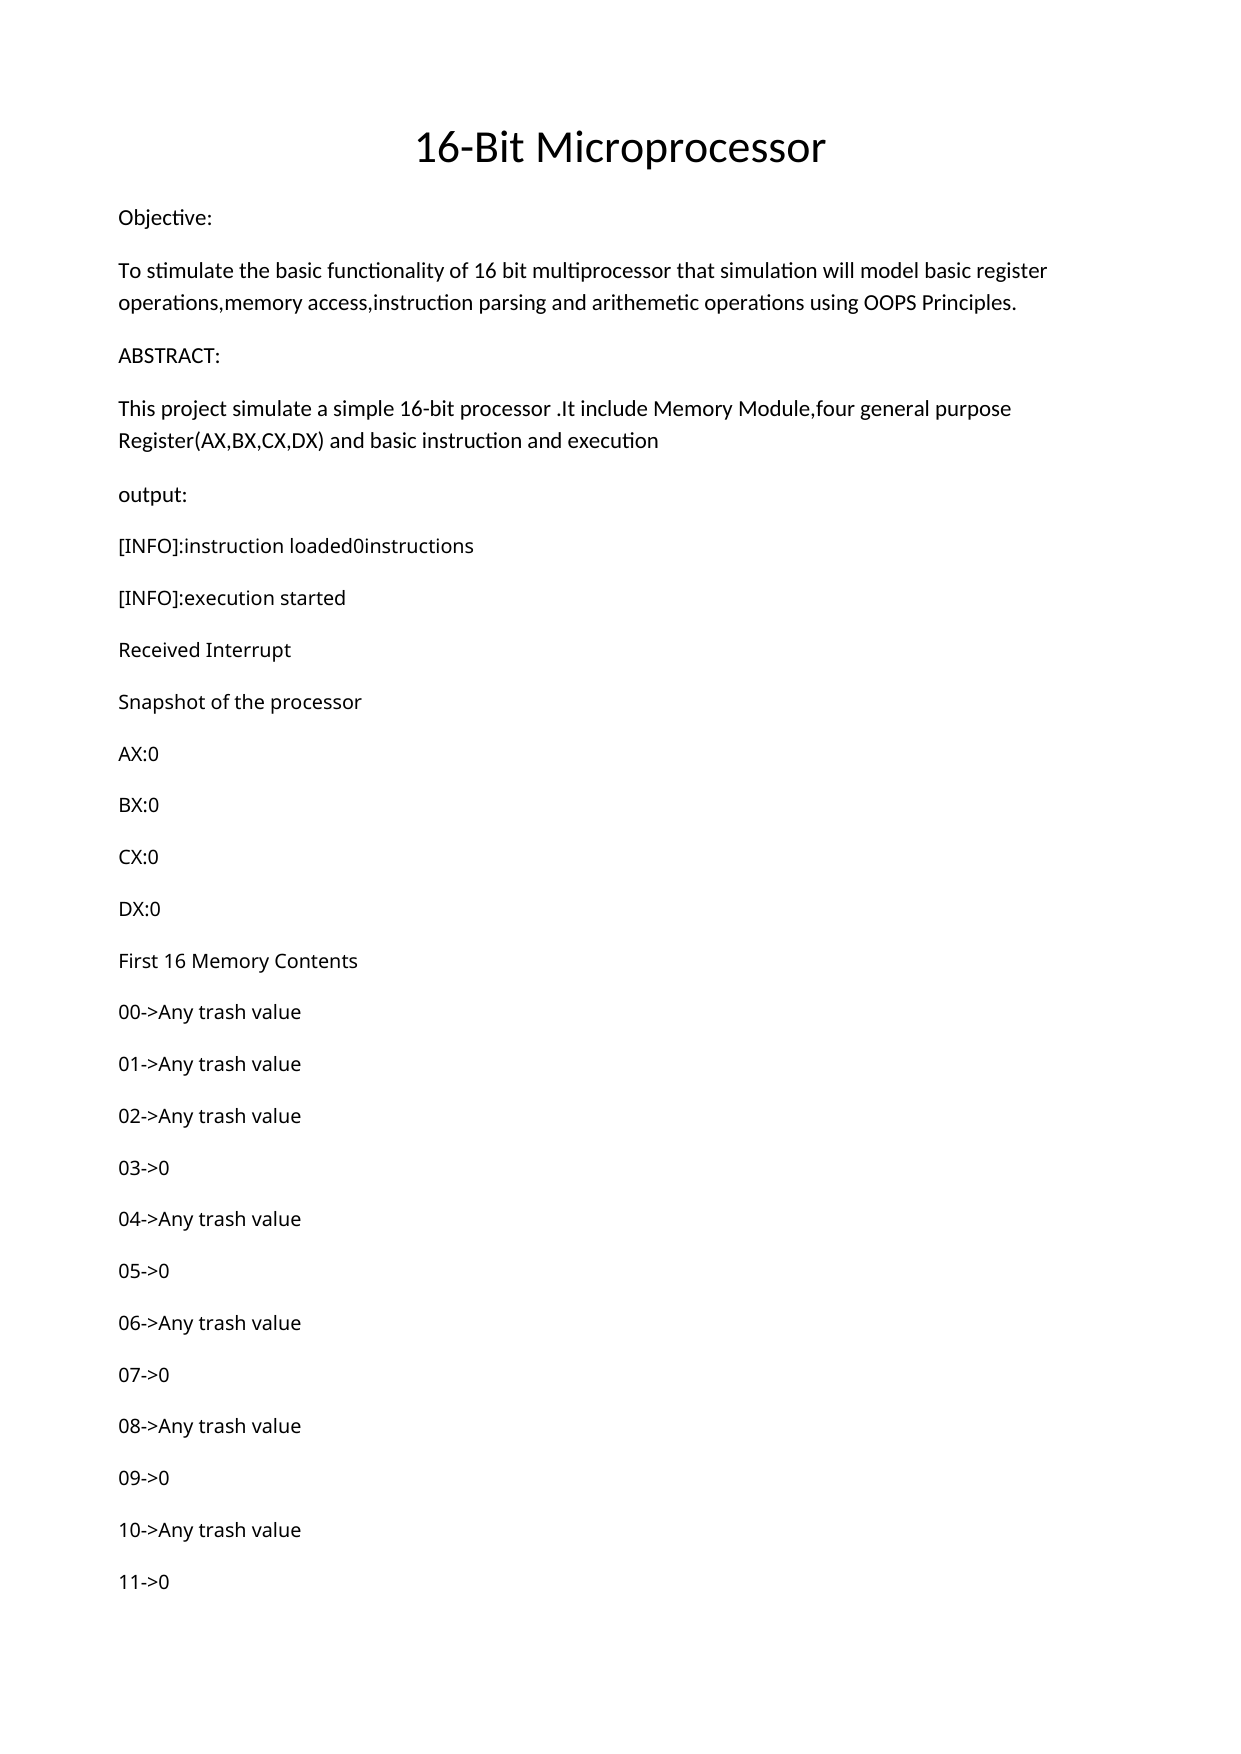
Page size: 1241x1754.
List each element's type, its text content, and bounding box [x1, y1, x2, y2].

text AX:0 [118, 740, 1122, 767]
text 04->Any trash value [118, 1206, 1122, 1233]
text ABSTRACT: [118, 341, 1122, 369]
text This project simulate a simple 16-bit processor .It include Memory Module,four general purpose Register(AX,BX,CX,DX) and basic instruction and execution [118, 394, 1122, 455]
text BX:0 [118, 792, 1122, 818]
text Objective: [118, 203, 1122, 231]
text 01->Any trash value [118, 1050, 1122, 1077]
text DX:0 [118, 895, 1122, 922]
text 00->Any trash value [118, 999, 1122, 1026]
text output: [118, 480, 1122, 508]
text [INFO]:execution started [118, 584, 1122, 611]
text First 16 Memory Contents [118, 947, 1122, 974]
text 05->0 [118, 1257, 1122, 1284]
text To stimulate the basic functionality of 16 bit multiprocessor that simulation will model basic register operations,memory access,instruction parsing and arithemetic operations using OOPS Principles. [118, 256, 1122, 316]
text [INFO]:instruction loaded0instructions [118, 533, 1122, 560]
text 02->Any trash value [118, 1102, 1122, 1129]
text 16-Bit Microprocessor [118, 118, 1122, 174]
text 07->0 [118, 1361, 1122, 1388]
text 09->0 [118, 1464, 1122, 1492]
text Snapshot of the processor [118, 688, 1122, 715]
text 06->Any trash value [118, 1309, 1122, 1336]
text CX:0 [118, 843, 1122, 870]
text 10->Any trash value [118, 1516, 1122, 1543]
text 11->0 [118, 1568, 1122, 1595]
text 08->Any trash value [118, 1413, 1122, 1440]
text 03->0 [118, 1154, 1122, 1181]
text Received Interrupt [118, 636, 1122, 663]
